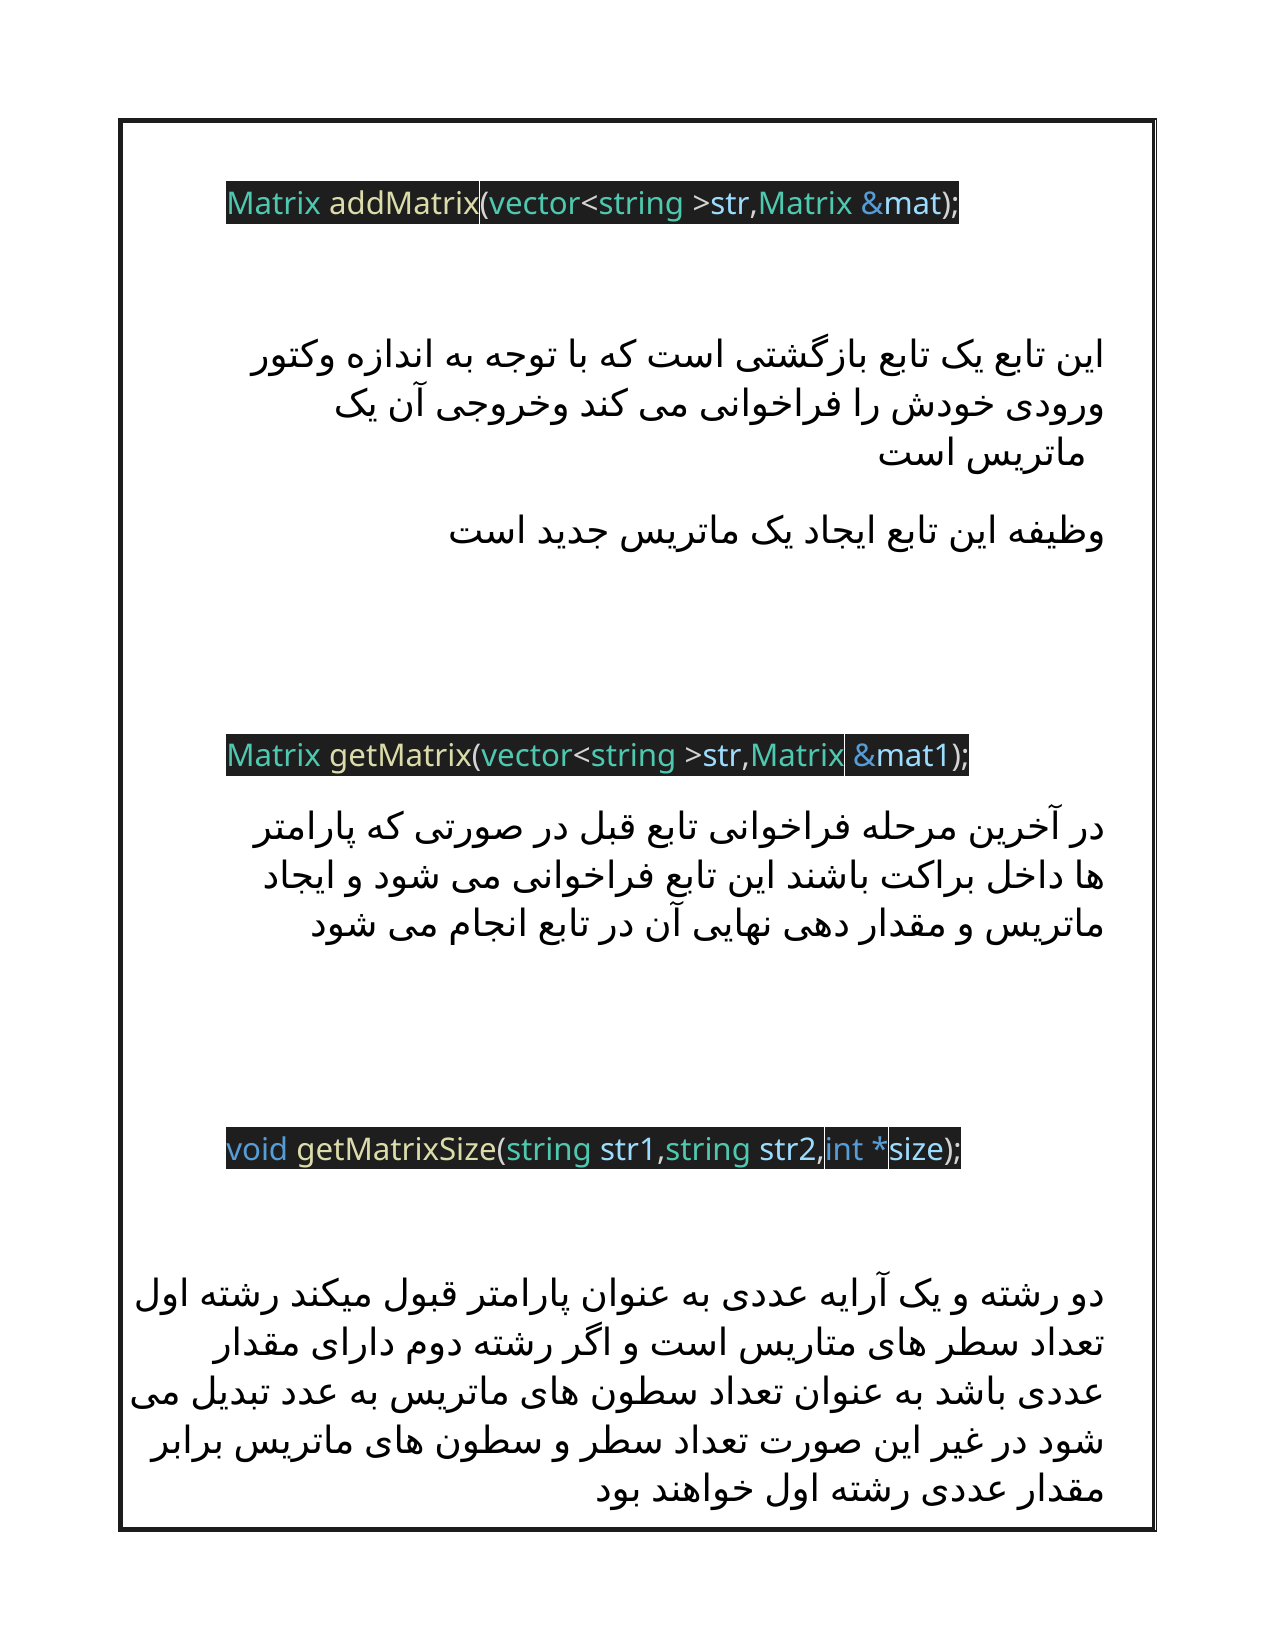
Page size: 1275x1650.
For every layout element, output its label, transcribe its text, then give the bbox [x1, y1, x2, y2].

text وظیفه این تابع ایجاد یک ماتریس جدید است [226, 510, 1106, 559]
text در آخرین مرحله فراخوانی تابع قبل در صورتی که پارامتر ها داخل براکت باشند این تابع فراخوانی می شود و ایجاد ماتریس و مقدار دهی نهایی آن در تابع انجام می شود [226, 806, 1106, 952]
text این تابع یک تابع بازگشتی است که با توجه به اندازه وکتور ورودی خودش را فراخوانی می کند وخروجی آن یک ماتریس است [226, 334, 1106, 480]
text دو رشته و یک آرایه عددی به عنوان پارامتر قبول میکند رشته اول تعداد سطر های متاریس است و اگر رشته دوم دارای مقدار عددی باشد به عنوان تعداد سطون های ماتریس به عدد تبدیل می شود در غیر این صورت تعداد سطر و سطون های ماتریس برابر مقدار عددی رشته اول خواهند بود [123, 1271, 1106, 1517]
text Matrix addMatrix(vector<string >str,Matrix &mat); [226, 181, 1106, 224]
text void getMatrixSize(string str1,string str2,int *size); [226, 1127, 1106, 1169]
text Matrix getMatrix(vector<string >str,Matrix &mat1); [226, 733, 1106, 776]
